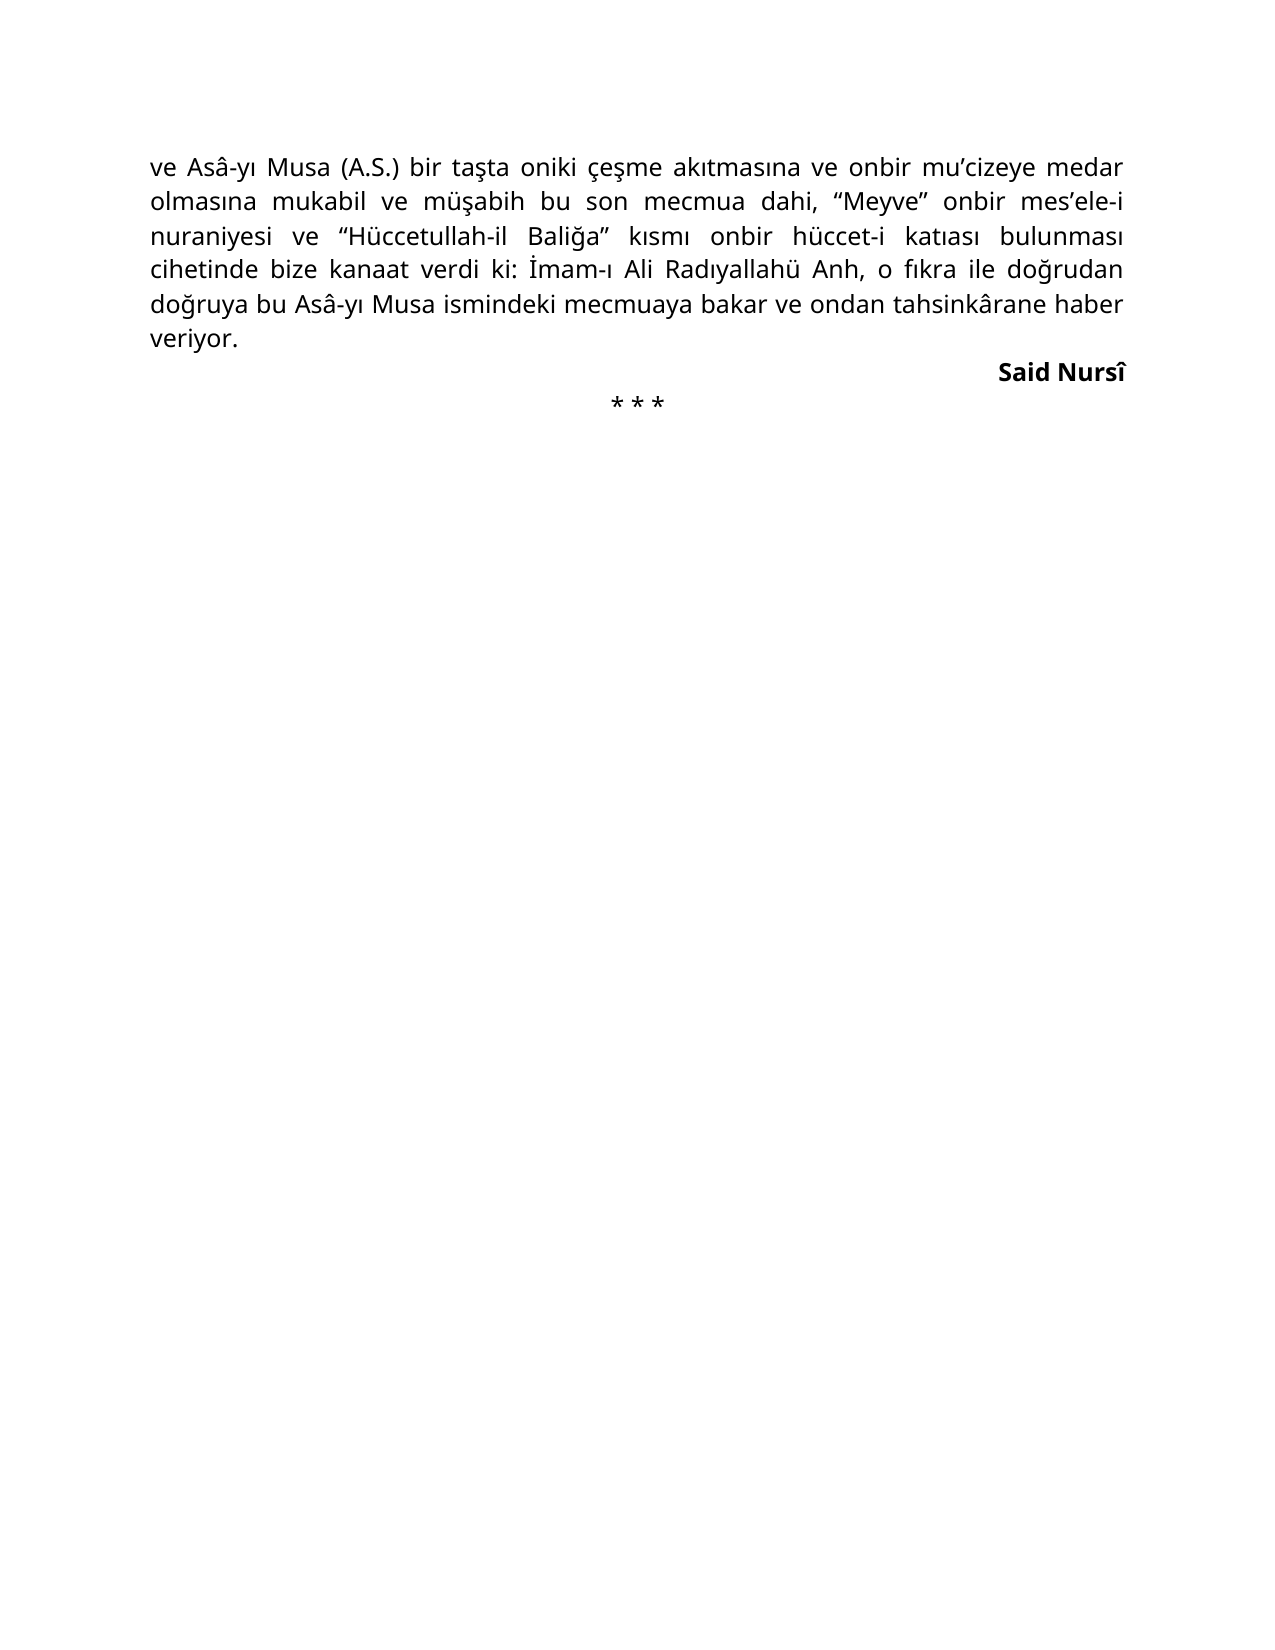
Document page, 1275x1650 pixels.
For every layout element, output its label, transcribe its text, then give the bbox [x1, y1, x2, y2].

text * * * [150, 388, 1125, 422]
text İmam-ı Ali Radıyallahü Anh “Celcelutiye”sinde pek kuvvetli ve sarahata yakın bir tarzda Risale-i Nur’dan ve ehemmiyetli risalelerinden aynı numara ile haber verdiğini, Yirmisekizinci Lem’a ile Sekizinci Şua tam isbat etmişler. Ve İmam-ı Ali Radıyallahü Anh, Risale-i Nur’un en son risalesini Celcelutiye’de وَ اسْمُ عَصَا مُوسَى بِهِ الظُّلْمَةُ انْجَلَتْ fıkrasıyla haber veriyor. Biz bir-iki sene evvel Âyet-ül Kübra’yı en son zannetmiştik. Halbuki şimdi altmışdörtte (Miladî 1948) te’lifçe Risale-i Nur’un tamam olması ve bu cümle-i Aleviyenin mealini, yani karanlığı dağıtacak, asâ-yı Musa (A.S.) gibi ışık verecek, sihirleri ibtal edecek bir risaleden haber vermesi; ve bu mecmuanın “Meyve” kısmı bir müdafaa hükmüne geçip başımıza çöken dehşetli, zulümlü zulmetleri dağıttığı gibi; “Hüccetler” kısmı da, Nurlara karşı cephe alan felsefe karanlıklarını izale edip Ankara ehl-i vukufunu teslime ve takdire mecbur etmesi ve istikbaldeki zulmetleri izale edeceğine çok emareler bulunması ve Asâ-yı Musa (A.S.) bir taşta oniki çeşme akıtmasına ve onbir mu’cizeye medar olmasına mukabil ve müşabih bu son mecmua dahi, “Meyve” onbir mes’ele-i nuraniyesi ve “Hüccetullah-il Baliğa” kısmı onbir hüccet-i katıası bulunması cihetinde bize kanaat verdi ki: İmam-ı Ali Radıyallahü Anh, o fıkra ile doğrudan doğruya bu Asâ-yı Musa ismindeki mecmuaya bakar ve ondan tahsinkârane haber veriyor. [150, 150, 1125, 354]
text Said Nursî [150, 354, 1125, 388]
